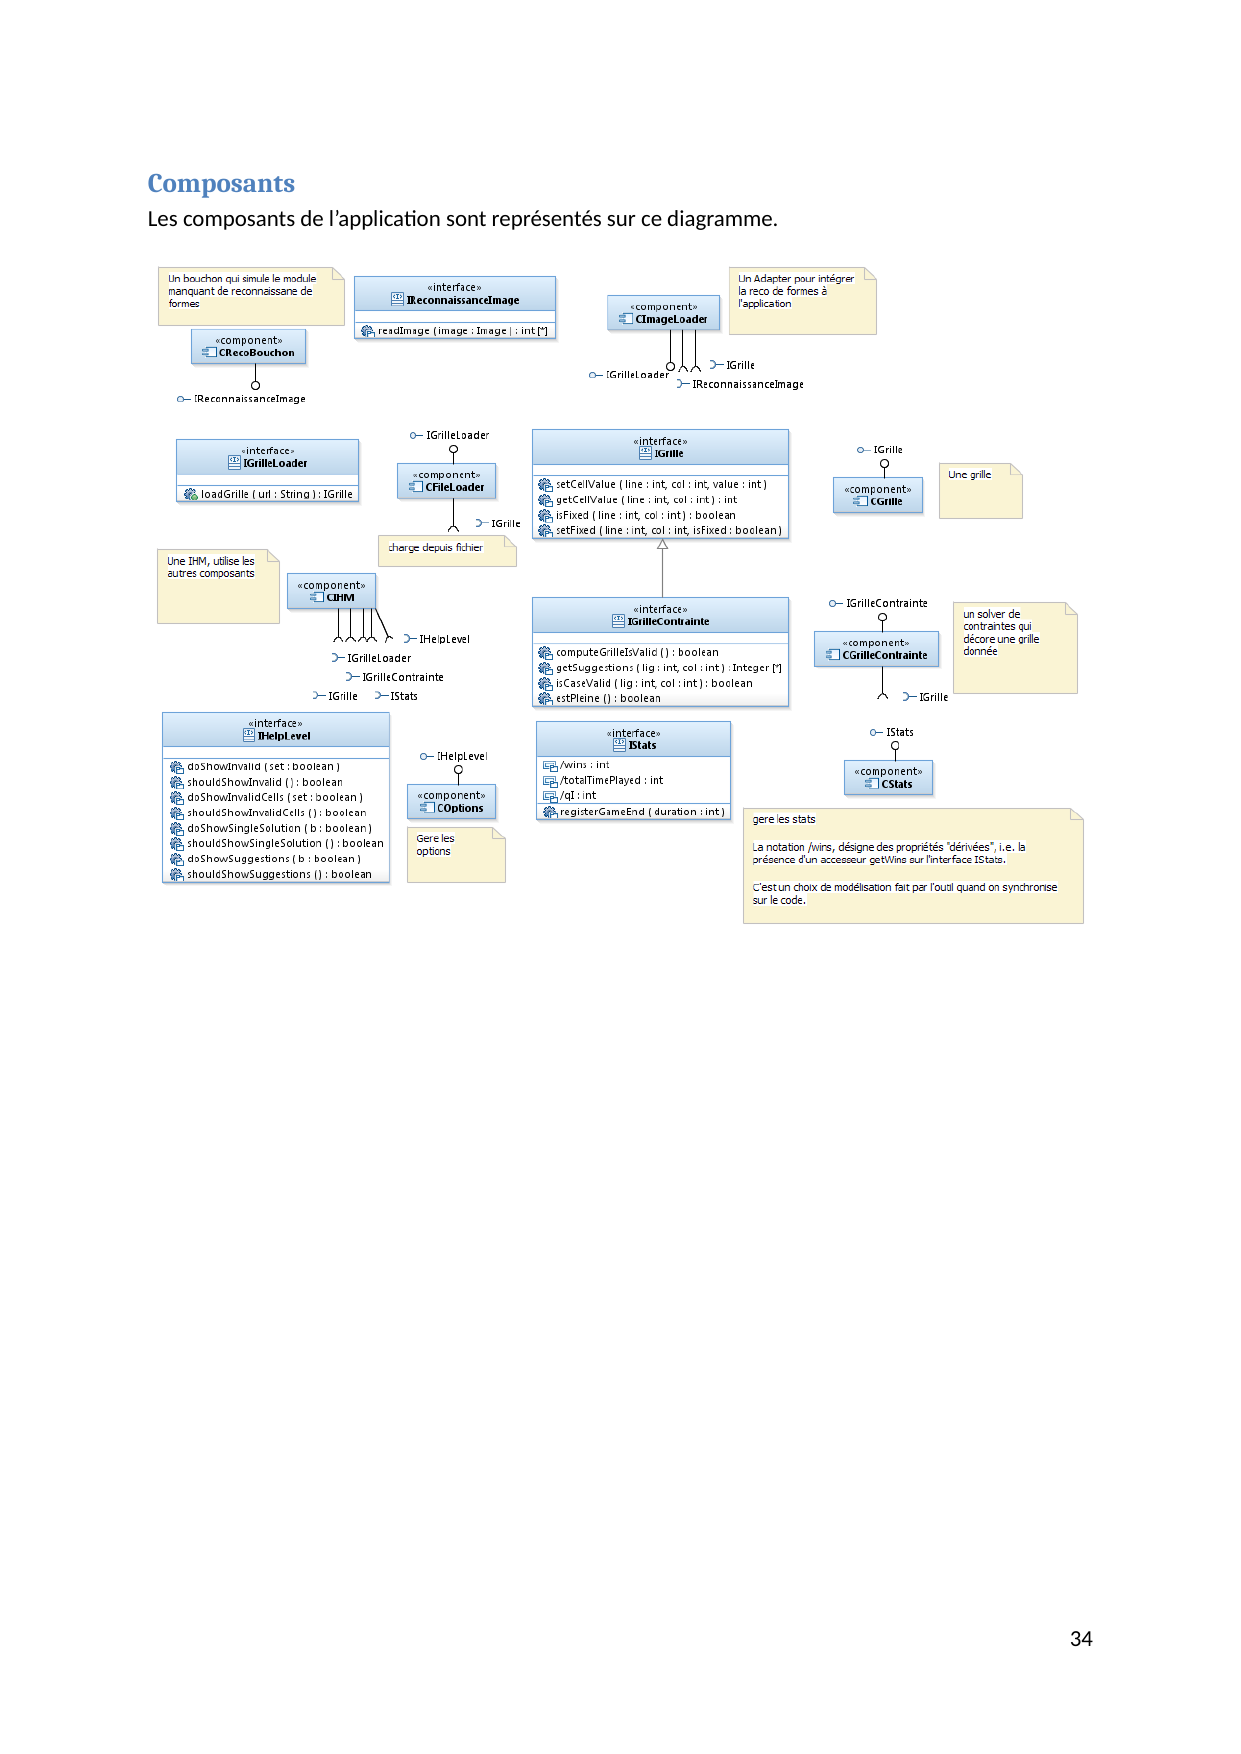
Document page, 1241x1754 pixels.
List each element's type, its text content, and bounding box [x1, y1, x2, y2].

subtitle Composants [148, 168, 1093, 199]
picture [147, 257, 1093, 933]
text Les composants de l’application sont représentés sur ce diagramme. [148, 204, 1093, 232]
